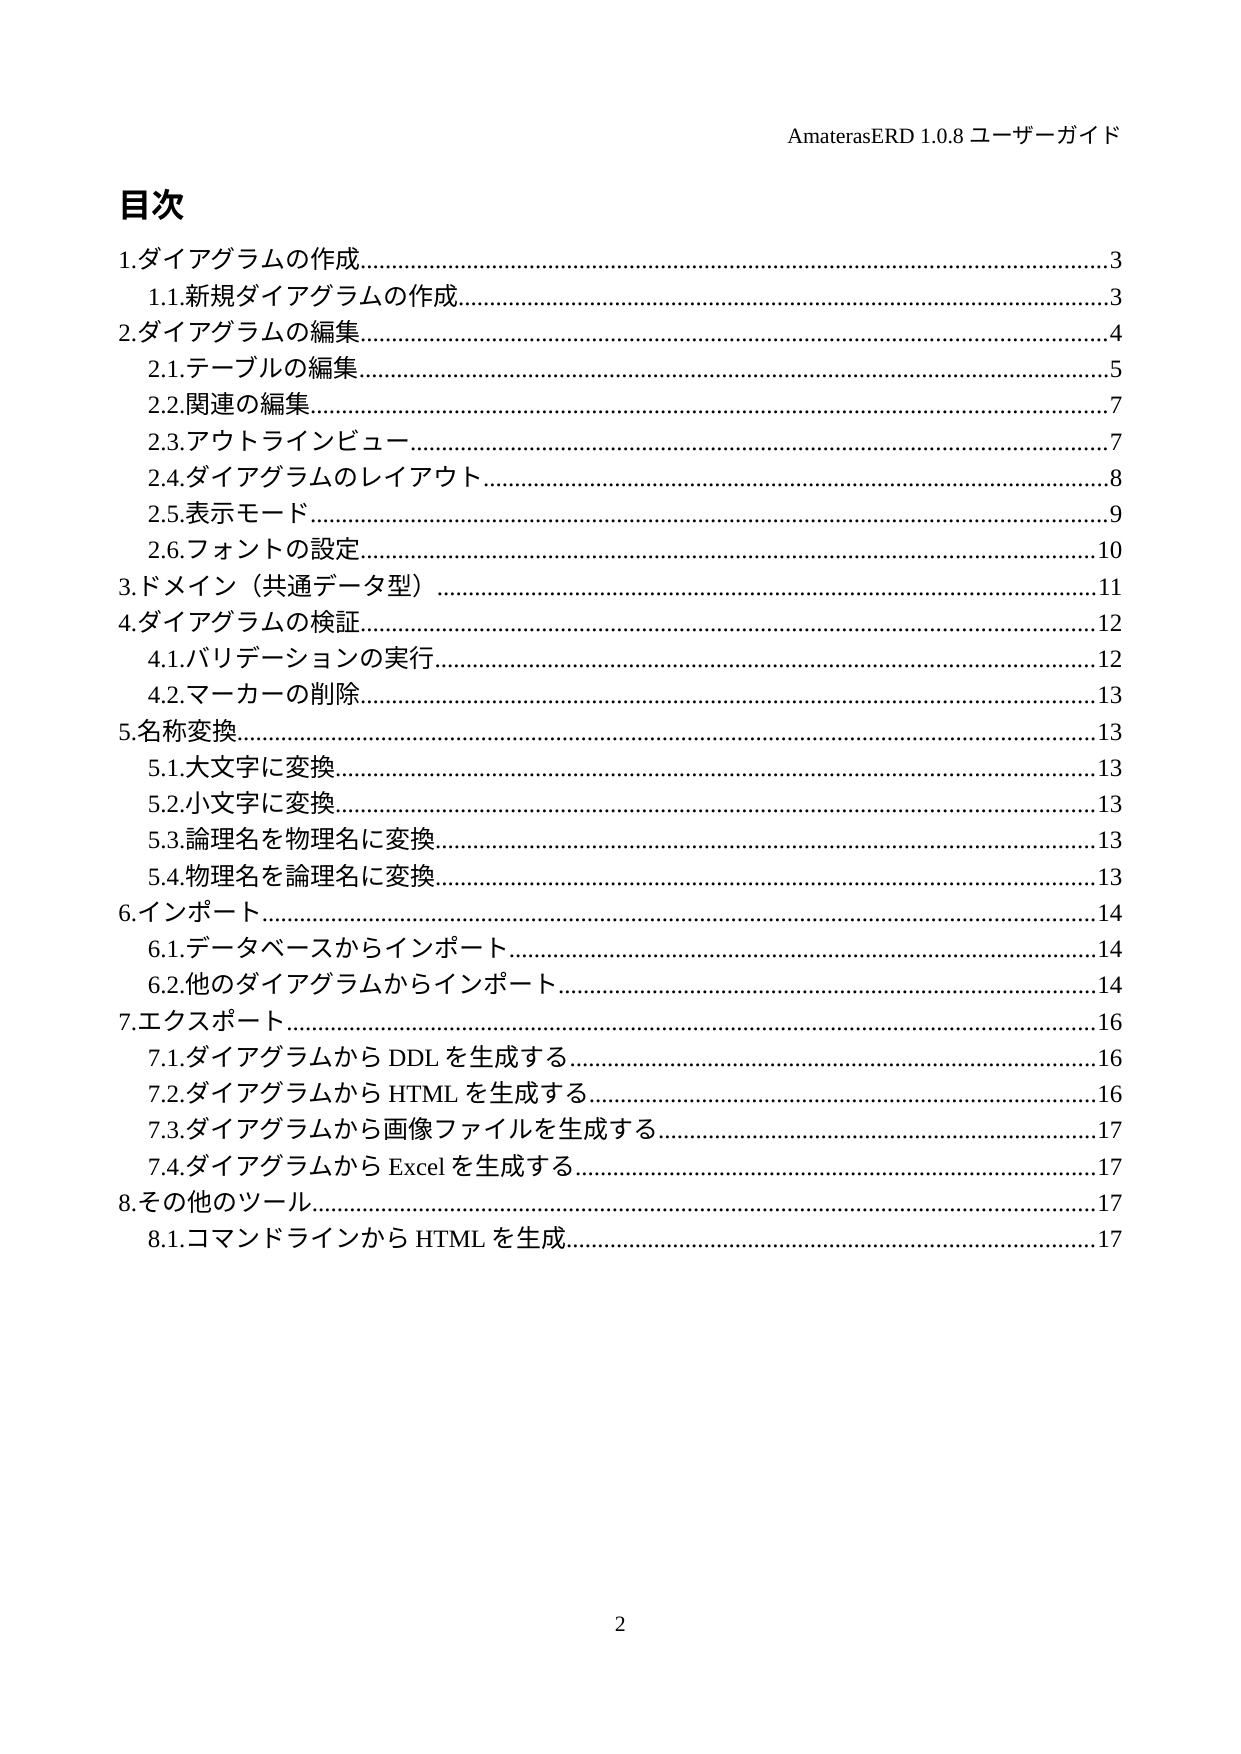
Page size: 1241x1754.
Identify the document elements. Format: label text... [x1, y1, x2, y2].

text 4.ダイアグラムの検証 12 [118, 602, 1122, 639]
text 1.1.新規ダイアグラムの作成 3 [148, 276, 1122, 312]
text 3.ドメイン（共通データ型） 11 [118, 566, 1122, 602]
text 2.1.テーブルの編集 5 [148, 349, 1122, 385]
text 7.2.ダイアグラムからHTMLを生成する 16 [148, 1074, 1122, 1110]
text 2.2.関連の編集 7 [148, 385, 1122, 421]
text 2.4.ダイアグラムのレイアウト 8 [148, 457, 1122, 494]
text 5.2.小文字に変換 13 [148, 784, 1122, 820]
text 1.ダイアグラムの作成 3 [118, 240, 1122, 276]
text 2.6.フォントの設定 10 [148, 530, 1122, 566]
text 5.3.論理名を物理名に変換 13 [148, 820, 1122, 856]
text 4.1.バリデーションの実行 12 [148, 639, 1122, 675]
text 5.名称変換 13 [118, 711, 1122, 747]
text 4.2.マーカーの削除 13 [148, 675, 1122, 711]
text 7.1.ダイアグラムからDDLを生成する 16 [148, 1037, 1122, 1074]
text 7.4.ダイアグラムからExcelを生成する 17 [148, 1146, 1122, 1182]
subtitle 目次 [118, 179, 1122, 227]
text 8.その他のツール 17 [118, 1182, 1122, 1219]
text 7.エクスポート 16 [118, 1001, 1122, 1037]
text 7.3.ダイアグラムから画像ファイルを生成する 17 [148, 1110, 1122, 1146]
text 5.1.大文字に変換 13 [148, 747, 1122, 784]
text 6.インポート 14 [118, 892, 1122, 929]
text 2.5.表示モード 9 [148, 494, 1122, 530]
text 2.3.アウトラインビュー 7 [148, 421, 1122, 457]
text 6.2.他のダイアグラムからインポート 14 [148, 965, 1122, 1001]
text 5.4.物理名を論理名に変換 13 [148, 856, 1122, 892]
text 6.1.データベースからインポート 14 [148, 929, 1122, 965]
text 8.1.コマンドラインからHTMLを生成 17 [148, 1219, 1122, 1255]
text 2.ダイアグラムの編集 4 [118, 312, 1122, 349]
